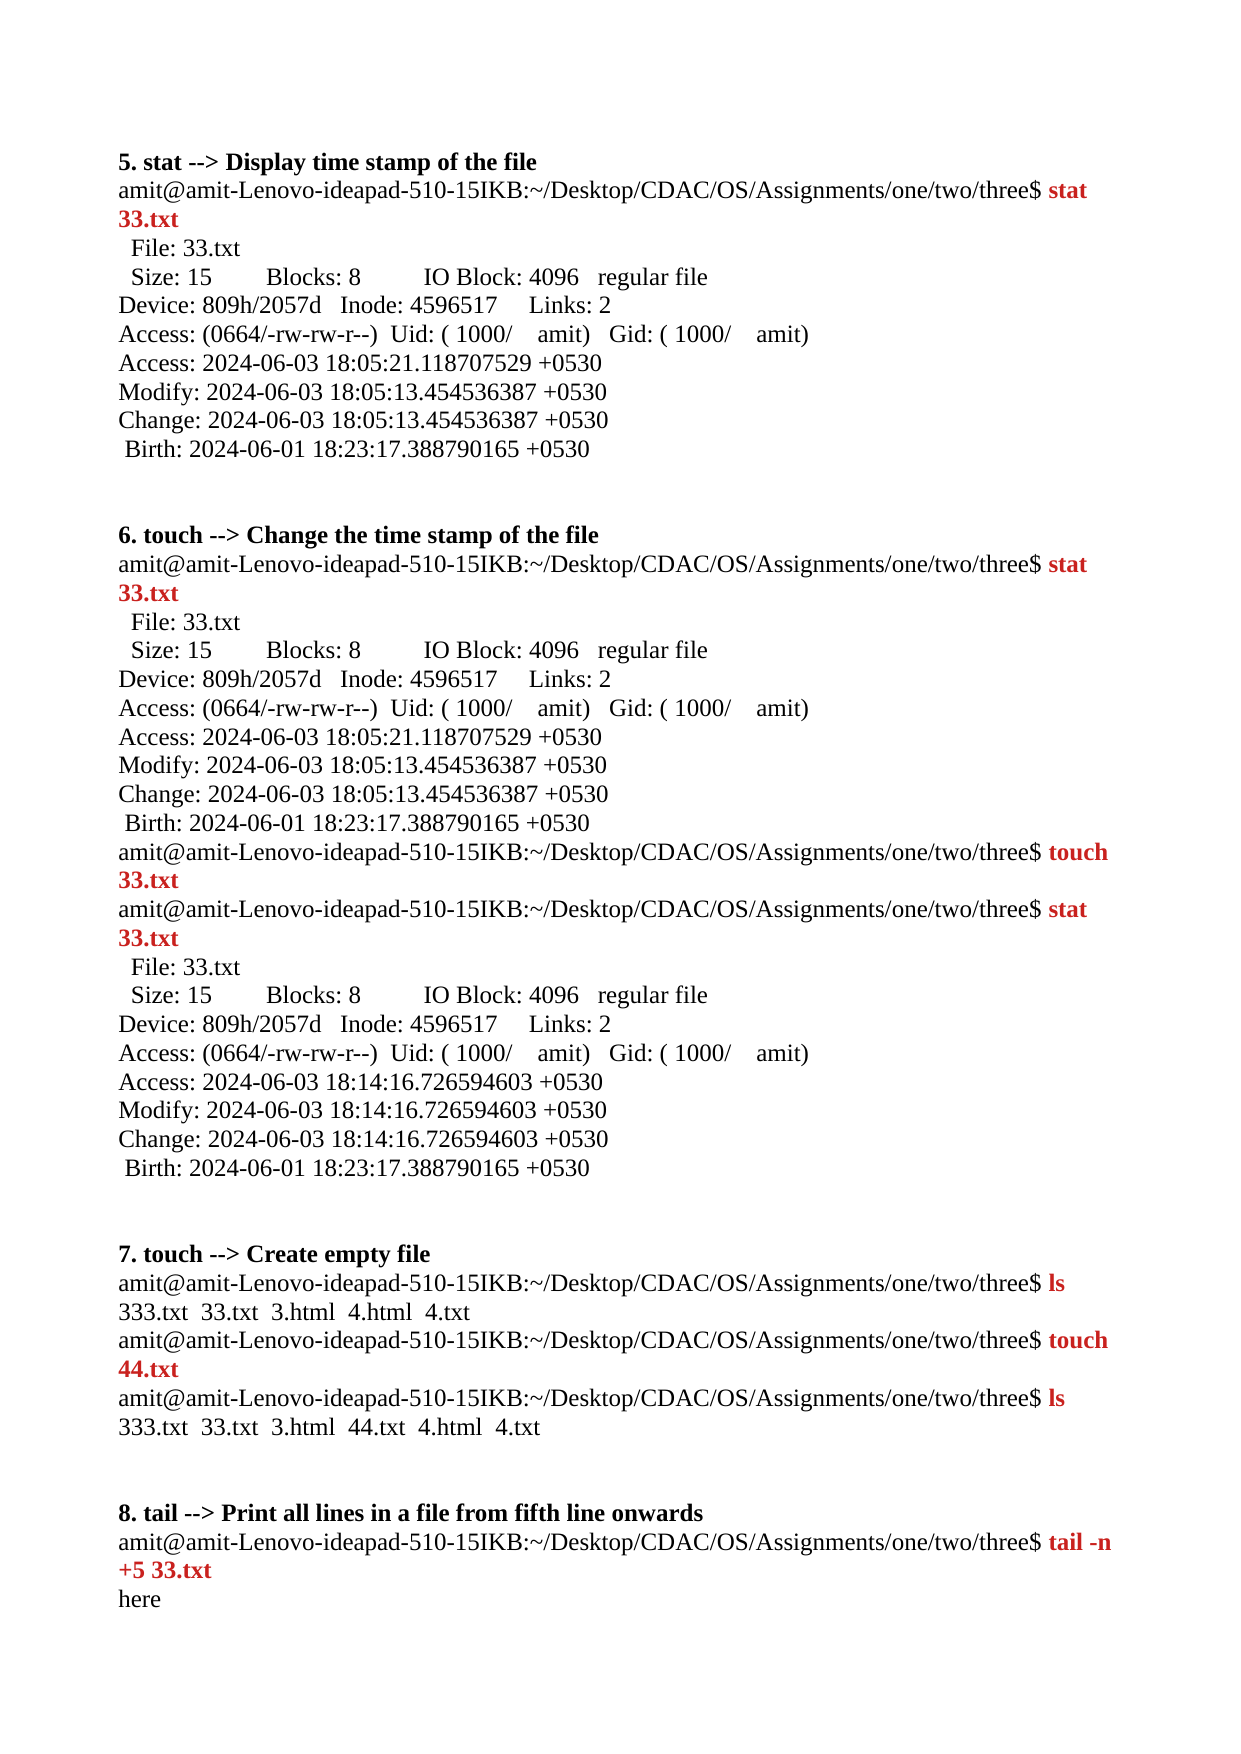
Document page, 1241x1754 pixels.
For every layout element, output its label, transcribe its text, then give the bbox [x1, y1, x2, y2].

text 7. touch --> Create empty file [118, 1239, 1122, 1268]
text Modify: 2024-06-03 18:05:13.454536387 +0530 [118, 751, 1122, 779]
text Change: 2024-06-03 18:05:13.454536387 +0530 [118, 779, 1122, 808]
text Device: 809h/2057d Inode: 4596517 Links: 2 [118, 664, 1122, 693]
text amit@amit-Lenovo-ideapad-510-15IKB:~/Desktop/CDAC/OS/Assignments/one/two/three$ touch 44.txt [118, 1326, 1122, 1383]
text 5. stat --> Display time stamp of the file [118, 147, 1122, 176]
text Access: (0664/-rw-rw-r--) Uid: ( 1000/ amit) Gid: ( 1000/ amit) [118, 319, 1122, 348]
text Birth: 2024-06-01 18:23:17.388790165 +0530 [118, 434, 1122, 463]
text File: 33.txt [118, 607, 1122, 636]
text amit@amit-Lenovo-ideapad-510-15IKB:~/Desktop/CDAC/OS/Assignments/one/two/three$ touch 33.txt [118, 837, 1122, 894]
text Size: 15 Blocks: 8 IO Block: 4096 regular file [118, 981, 1122, 1009]
text Device: 809h/2057d Inode: 4596517 Links: 2 [118, 291, 1122, 319]
text 8. tail --> Print all lines in a file from fifth line onwards [118, 1498, 1122, 1527]
text Access: (0664/-rw-rw-r--) Uid: ( 1000/ amit) Gid: ( 1000/ amit) [118, 1038, 1122, 1067]
text Modify: 2024-06-03 18:05:13.454536387 +0530 [118, 377, 1122, 406]
text Change: 2024-06-03 18:14:16.726594603 +0530 [118, 1124, 1122, 1153]
text here [118, 1584, 1122, 1613]
text 333.txt 33.txt 3.html 44.txt 4.html 4.txt [118, 1412, 1122, 1441]
text File: 33.txt [118, 233, 1122, 262]
text Modify: 2024-06-03 18:14:16.726594603 +0530 [118, 1096, 1122, 1124]
text Access: 2024-06-03 18:05:21.118707529 +0530 [118, 348, 1122, 377]
text amit@amit-Lenovo-ideapad-510-15IKB:~/Desktop/CDAC/OS/Assignments/one/two/three$ stat 33.txt [118, 549, 1122, 607]
text 6. touch --> Change the time stamp of the file [118, 521, 1122, 549]
text Device: 809h/2057d Inode: 4596517 Links: 2 [118, 1009, 1122, 1038]
text File: 33.txt [118, 952, 1122, 981]
text amit@amit-Lenovo-ideapad-510-15IKB:~/Desktop/CDAC/OS/Assignments/one/two/three$ stat 33.txt [118, 894, 1122, 952]
text Access: 2024-06-03 18:05:21.118707529 +0530 [118, 722, 1122, 751]
text Birth: 2024-06-01 18:23:17.388790165 +0530 [118, 1153, 1122, 1182]
text amit@amit-Lenovo-ideapad-510-15IKB:~/Desktop/CDAC/OS/Assignments/one/two/three$ tail -n +5 33.txt [118, 1527, 1122, 1584]
text Size: 15 Blocks: 8 IO Block: 4096 regular file [118, 636, 1122, 664]
text amit@amit-Lenovo-ideapad-510-15IKB:~/Desktop/CDAC/OS/Assignments/one/two/three$ ls [118, 1383, 1122, 1412]
text amit@amit-Lenovo-ideapad-510-15IKB:~/Desktop/CDAC/OS/Assignments/one/two/three$ stat 33.txt [118, 176, 1122, 233]
text Birth: 2024-06-01 18:23:17.388790165 +0530 [118, 808, 1122, 837]
text Access: 2024-06-03 18:14:16.726594603 +0530 [118, 1067, 1122, 1096]
text 333.txt 33.txt 3.html 4.html 4.txt [118, 1297, 1122, 1326]
text Change: 2024-06-03 18:05:13.454536387 +0530 [118, 406, 1122, 434]
text Access: (0664/-rw-rw-r--) Uid: ( 1000/ amit) Gid: ( 1000/ amit) [118, 693, 1122, 722]
text amit@amit-Lenovo-ideapad-510-15IKB:~/Desktop/CDAC/OS/Assignments/one/two/three$ ls [118, 1268, 1122, 1297]
text Size: 15 Blocks: 8 IO Block: 4096 regular file [118, 262, 1122, 291]
